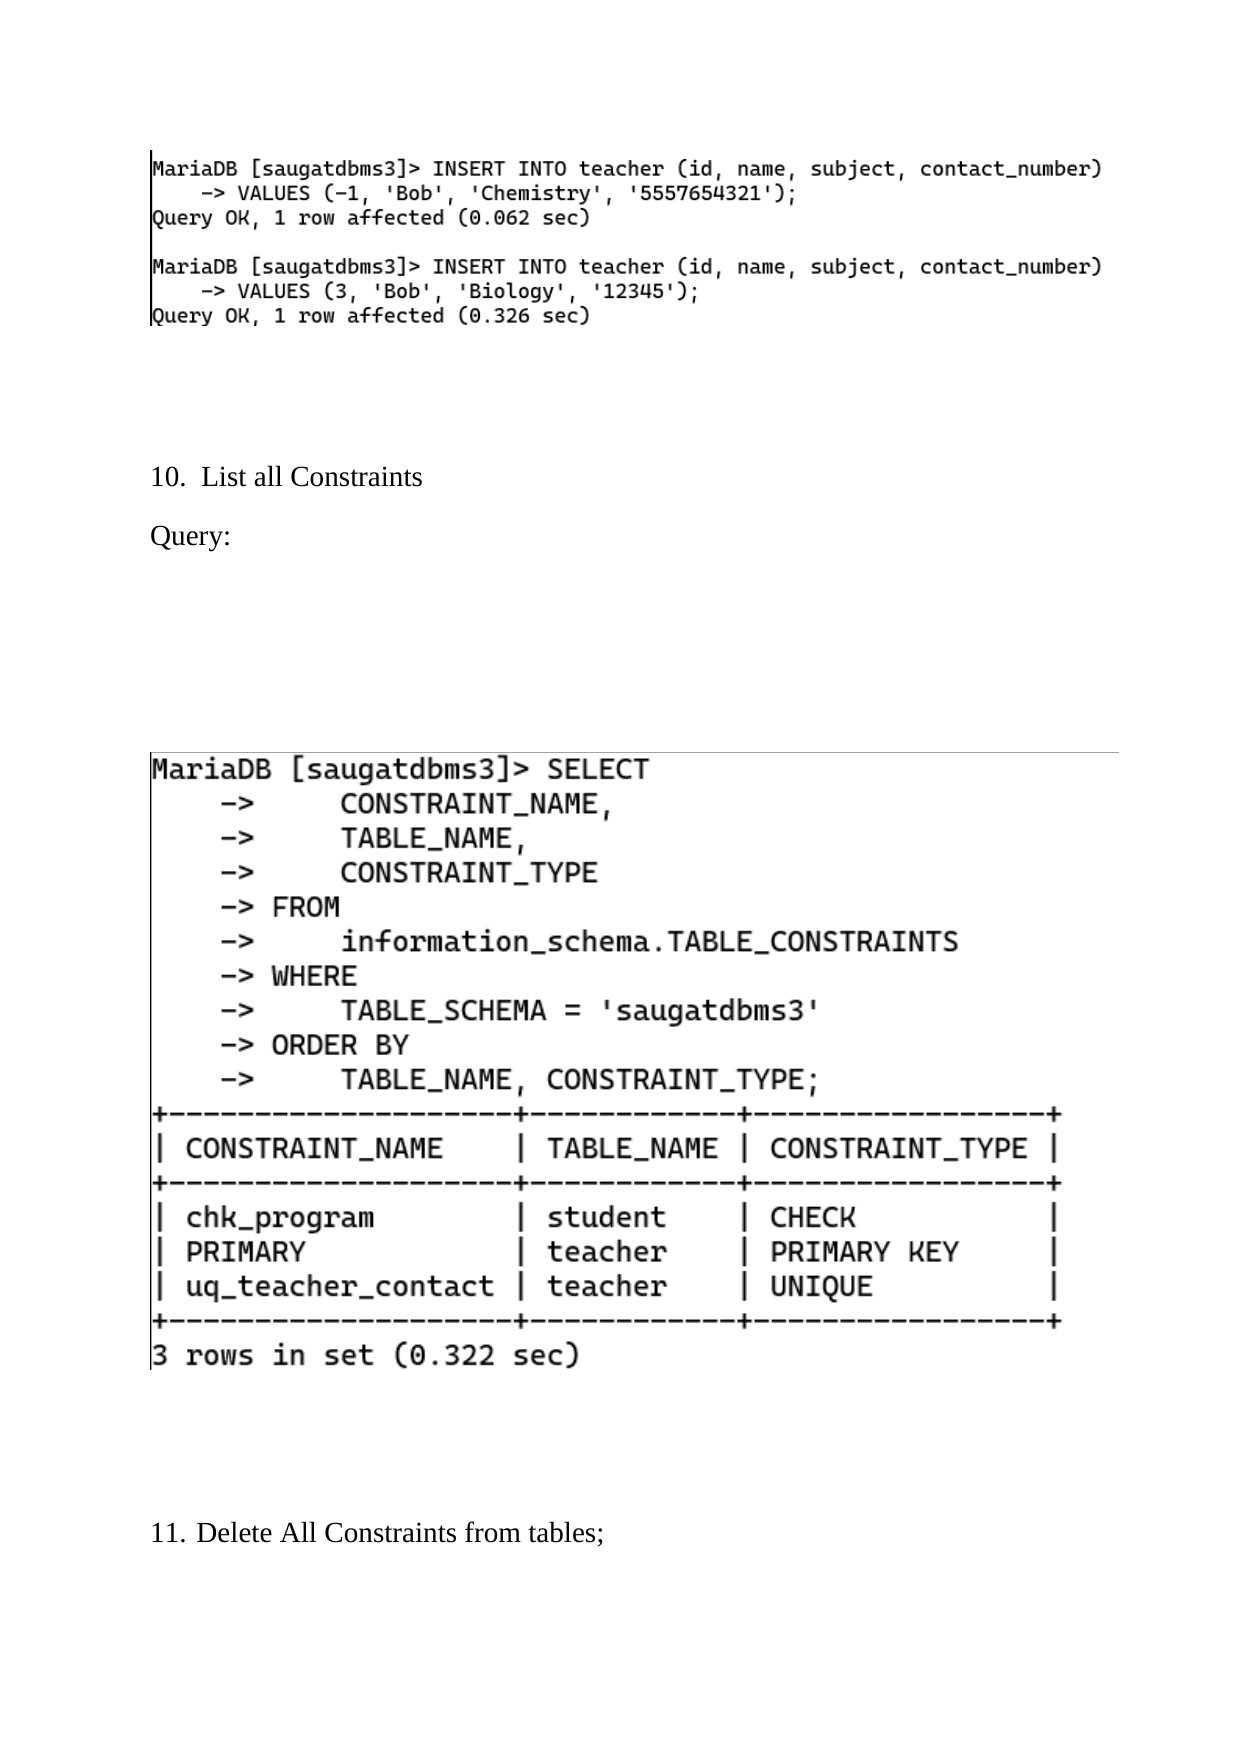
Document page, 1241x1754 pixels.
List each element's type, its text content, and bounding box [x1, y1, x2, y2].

text 11. Delete All Constraints from tables; [150, 1502, 1090, 1553]
text 10. List all Constraints [150, 459, 1090, 493]
text Query: [150, 518, 1090, 551]
